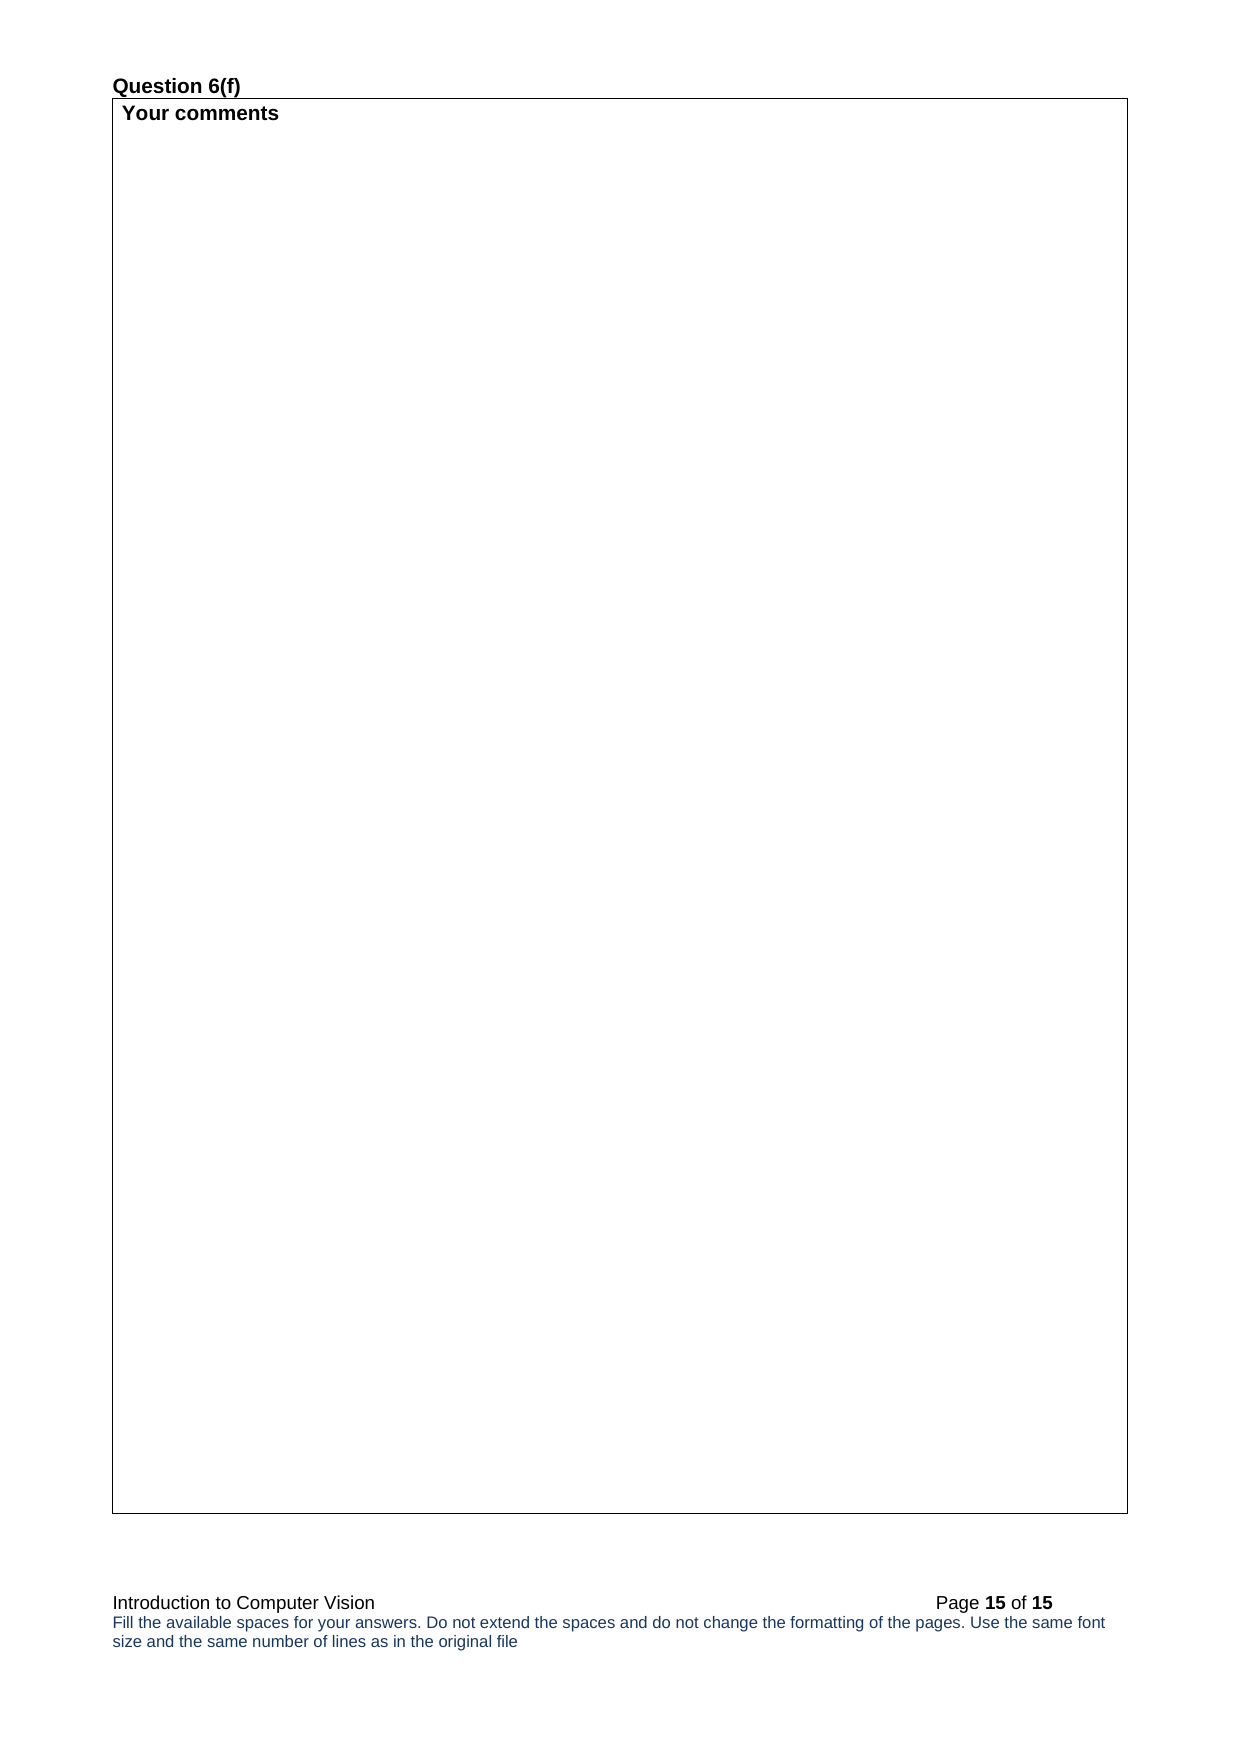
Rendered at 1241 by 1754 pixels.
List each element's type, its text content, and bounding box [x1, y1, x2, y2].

text Your comments [113, 99, 1127, 125]
text Question 6(f) [112, 74, 1128, 98]
